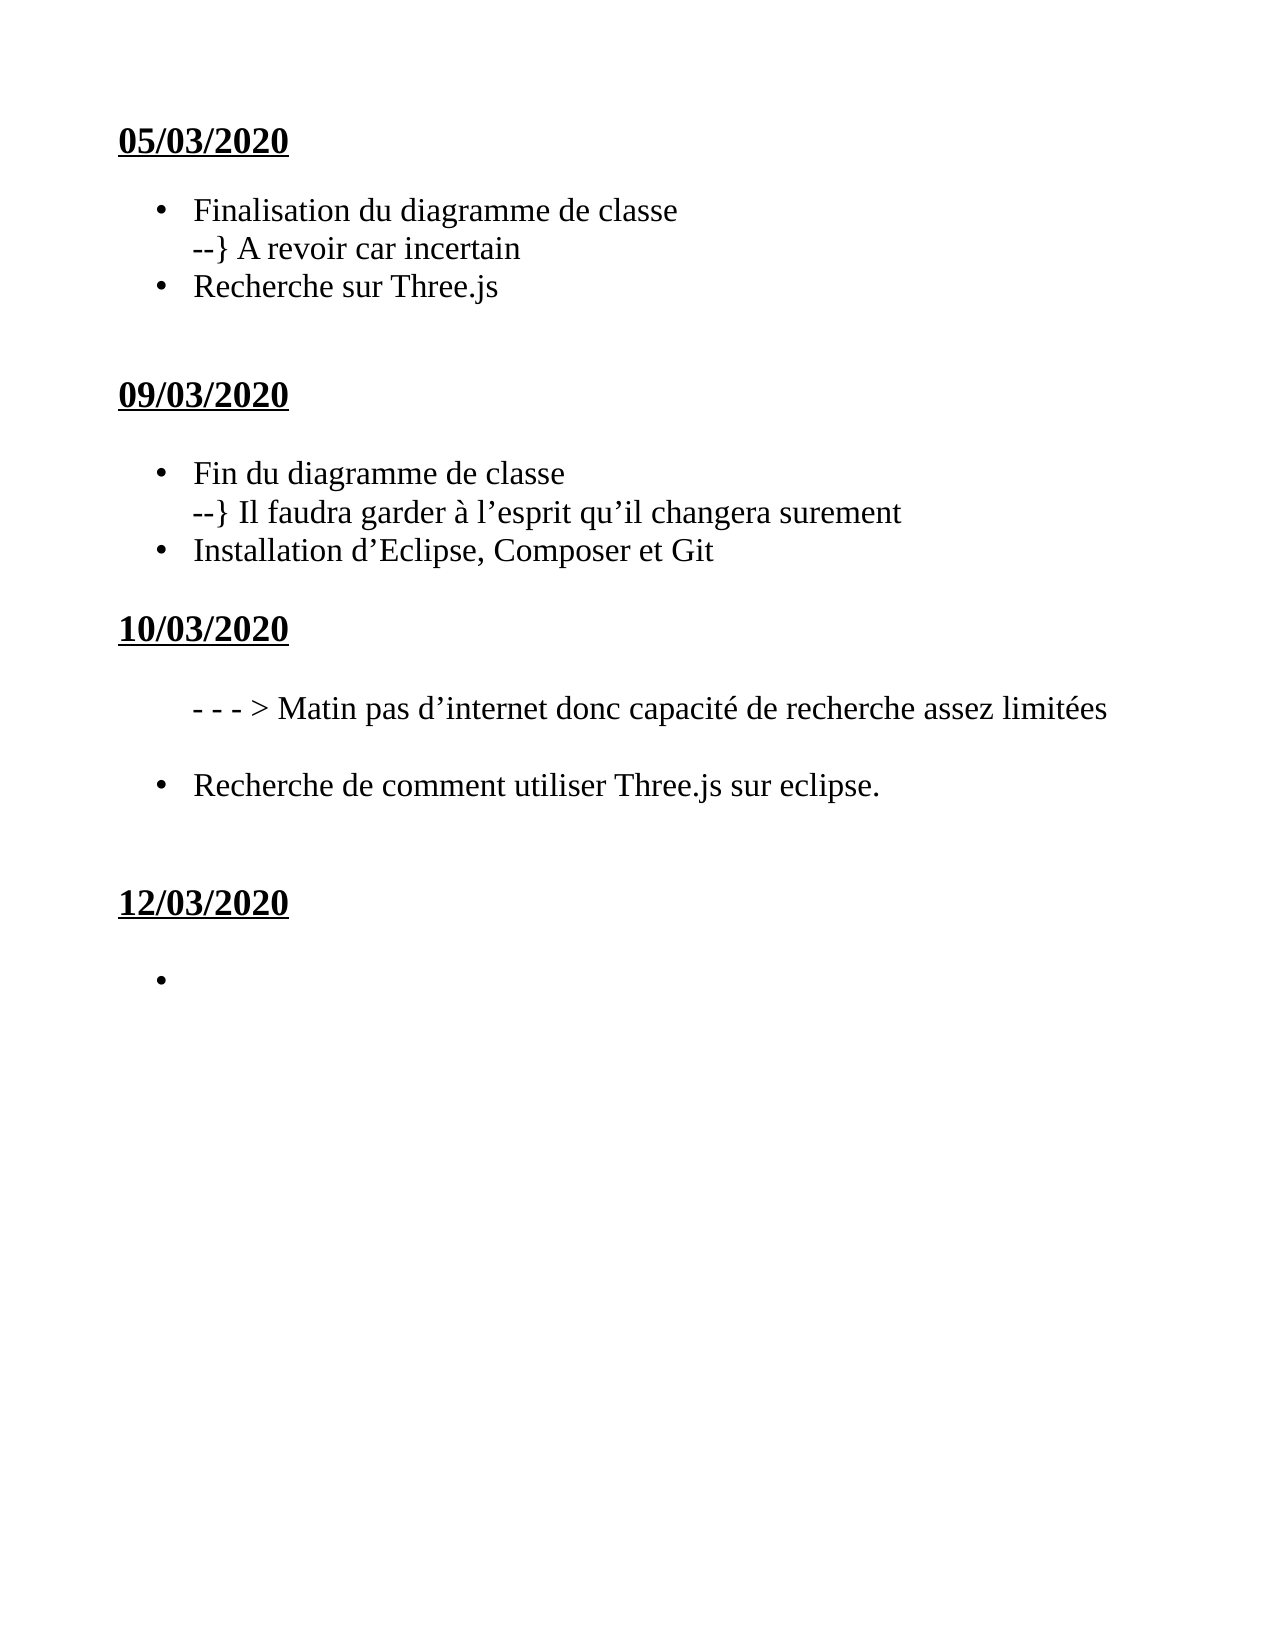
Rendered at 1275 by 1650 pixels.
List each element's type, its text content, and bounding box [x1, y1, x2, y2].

text 12/03/2020 [118, 880, 1157, 923]
text - - - > Matin pas d’internet donc capacité de recherche assez limitées [118, 688, 1157, 727]
list Recherche sur Three.js [156, 267, 1157, 305]
text --} Il faudra garder à l’esprit qu’il changera surement [118, 492, 1157, 530]
text 10/03/2020 [118, 607, 1157, 650]
list Fin du diagramme de classe [156, 453, 1157, 492]
text --} A revoir car incertain [118, 228, 1157, 267]
list Finalisation du diagramme de classe [156, 190, 1157, 228]
list Recherche de comment utiliser Three.js sur eclipse. [156, 765, 1157, 803]
text 09/03/2020 [118, 372, 1157, 415]
text 05/03/2020 [118, 118, 1157, 161]
list Installation d’Eclipse, Composer et Git [156, 530, 1157, 568]
